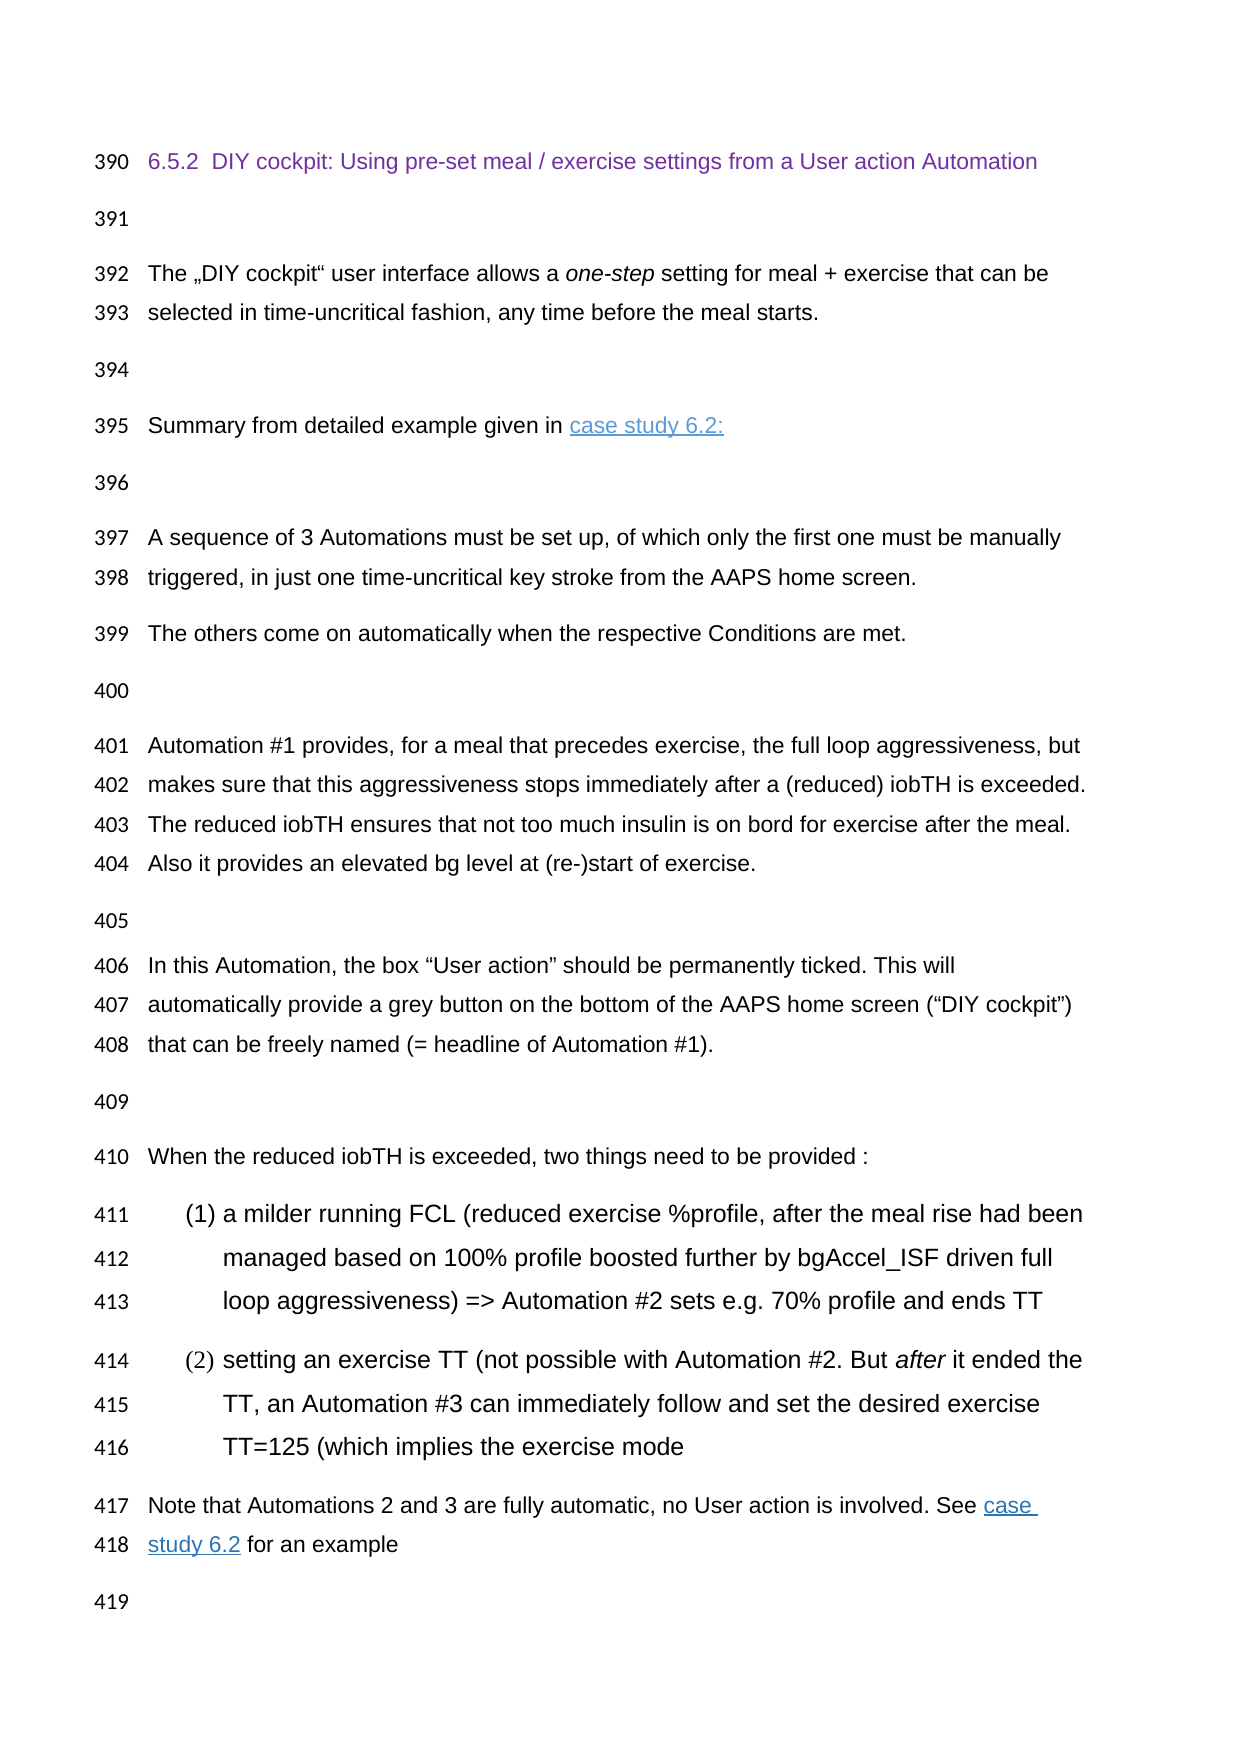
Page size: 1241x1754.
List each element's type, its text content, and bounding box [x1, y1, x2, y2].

text The „DIY cockpit“ user interface allows a one-step setting for meal + exercise that can be selected in time-uncritical fashion, any time before the meal starts. [148, 260, 1093, 326]
text The others come on automatically when the respective Conditions are met. [148, 619, 1093, 646]
text When the reduced iobTH is exceeded, two things need to be provided : [148, 1143, 1093, 1169]
text A sequence of 3 Automations must be set up, of which only the first one must be manually triggered, in just one time-uncritical key stroke from the AAPS home screen. [148, 524, 1093, 590]
list setting an exercise TT (not possible with Automation #2. But after it ended the TT, an Automation #3 can immediately follow and set the desired exercise TT=125 (which implies the exercise mode [185, 1345, 1093, 1461]
list a milder running FCL (reduced exercise %profile, after the meal rise had been managed based on 100% profile boosted further by bgAccel_ISF driven full loop aggressiveness) => Automation #2 sets e.g. 70% profile and ends TT [185, 1199, 1093, 1314]
text Note that Automations 2 and 3 are fully automatic, no User action is involved. See case study 6.2 for an example [148, 1492, 1093, 1557]
text Summary from detailed example given in case study 6.2: [148, 412, 1093, 438]
text 6.5.2 DIY cockpit: Using pre-set meal / exercise settings from a User action Automation [148, 148, 1093, 174]
text Automation #1 provides, for a meal that precedes exercise, the full loop aggressiveness, but makes sure that this aggressiveness stops immediately after a (reduced) iobTH is exceeded. The reduced iobTH ensures that not too much insulin is on bord for exercise after the meal. Also it provides an elevated bg level at (re-)start of exercise. [148, 732, 1093, 877]
text In this Automation, the box “User action” should be permanently ticked. This will automatically provide a grey button on the bottom of the AAPS home screen (“DIY cockpit”) that can be freely named (= headline of Automation #1). [148, 952, 1093, 1057]
